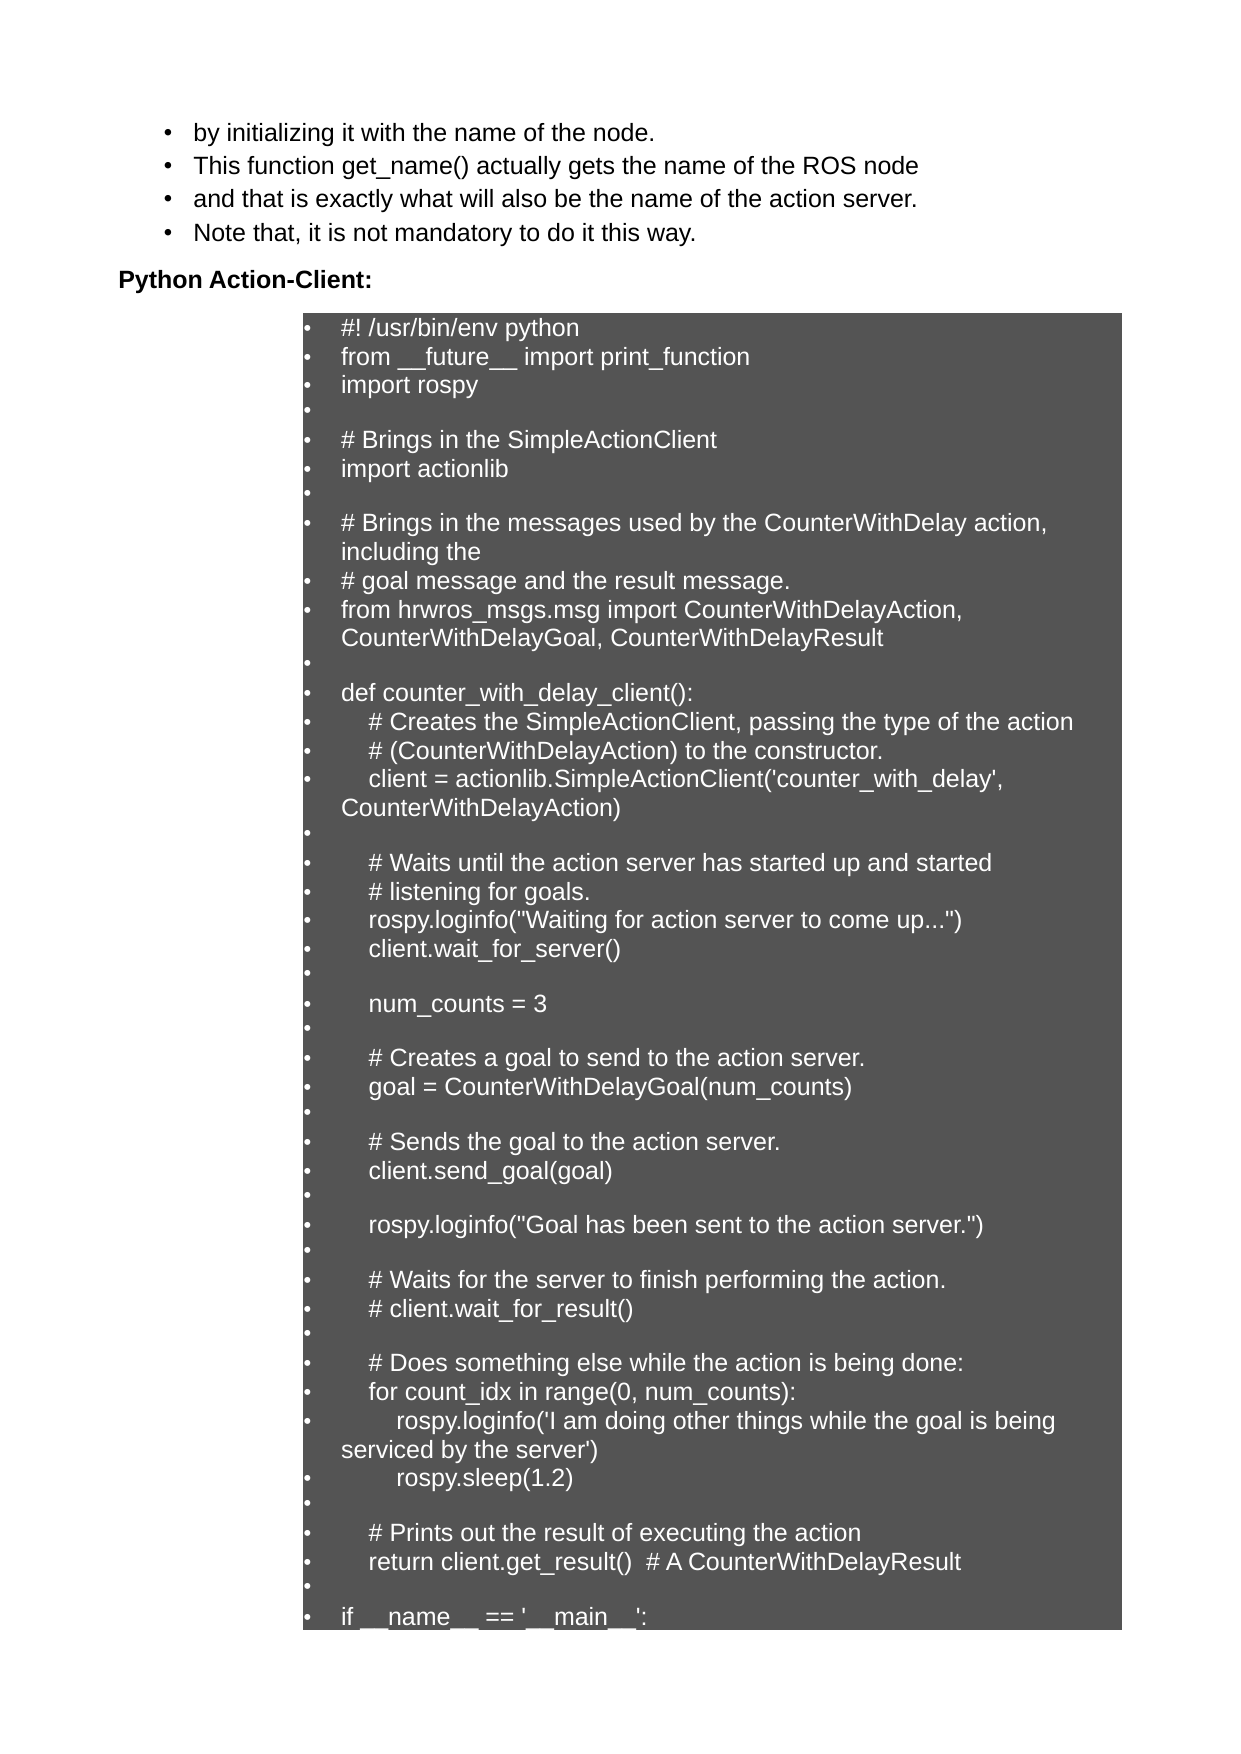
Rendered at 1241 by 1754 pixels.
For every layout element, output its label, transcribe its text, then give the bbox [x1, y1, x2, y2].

list rospy.loginfo('I am doing other things while the goal is being serviced by the server') [303, 1406, 1122, 1463]
list def counter_with_delay_client(): [303, 678, 1122, 707]
list # Prints out the result of executing the action [303, 1518, 1122, 1547]
list from __future__ import print_function [303, 342, 1122, 370]
list if __name__ == '__main__': [303, 1602, 1122, 1630]
list rospy.sleep(1.2) [303, 1463, 1122, 1492]
list by initializing it with the name of the node. [164, 118, 1122, 147]
list client.wait_for_server() [303, 934, 1122, 963]
list return client.get_result() # A CounterWithDelayResult [303, 1547, 1122, 1576]
list # Sends the goal to the action server. [303, 1127, 1122, 1156]
list # goal message and the result message. [303, 566, 1122, 595]
list # Brings in the messages used by the CounterWithDelay action, including the [303, 508, 1122, 566]
list import rospy [303, 370, 1122, 399]
list # Waits for the server to finish performing the action. [303, 1265, 1122, 1294]
list from hrwros_msgs.msg import CounterWithDelayAction, CounterWithDelayGoal, CounterWithDelayResult [303, 595, 1122, 652]
list # Creates the SimpleActionClient, passing the type of the action [303, 707, 1122, 736]
list # Brings in the SimpleActionClient [303, 425, 1122, 454]
list client = actionlib.SimpleActionClient('counter_with_delay', CounterWithDelayAction) [303, 764, 1122, 822]
list num_counts = 3 [303, 989, 1122, 1017]
list # client.wait_for_result() [303, 1294, 1122, 1322]
list Note that, it is not mandatory to do it this way. [164, 217, 1122, 246]
list rospy.loginfo("Waiting for action server to come up...") [303, 905, 1122, 934]
list client.send_goal(goal) [303, 1156, 1122, 1184]
list import actionlib [303, 454, 1122, 482]
list This function get_name() actually gets the name of the ROS node [164, 151, 1122, 180]
list # Waits until the action server has started up and started [303, 848, 1122, 877]
list goal = CounterWithDelayGoal(num_counts) [303, 1072, 1122, 1101]
list # Creates a goal to send to the action server. [303, 1043, 1122, 1072]
list # Does something else while the action is being done: [303, 1348, 1122, 1377]
list for count_idx in range(0, num_counts): [303, 1377, 1122, 1406]
list # listening for goals. [303, 877, 1122, 905]
text Python Action-Client: [118, 265, 1122, 294]
list and that is exactly what will also be the name of the action server. [164, 184, 1122, 213]
list rospy.loginfo("Goal has been sent to the action server.") [303, 1210, 1122, 1239]
list #! /usr/bin/env python [303, 313, 1122, 342]
list # (CounterWithDelayAction) to the constructor. [303, 736, 1122, 764]
